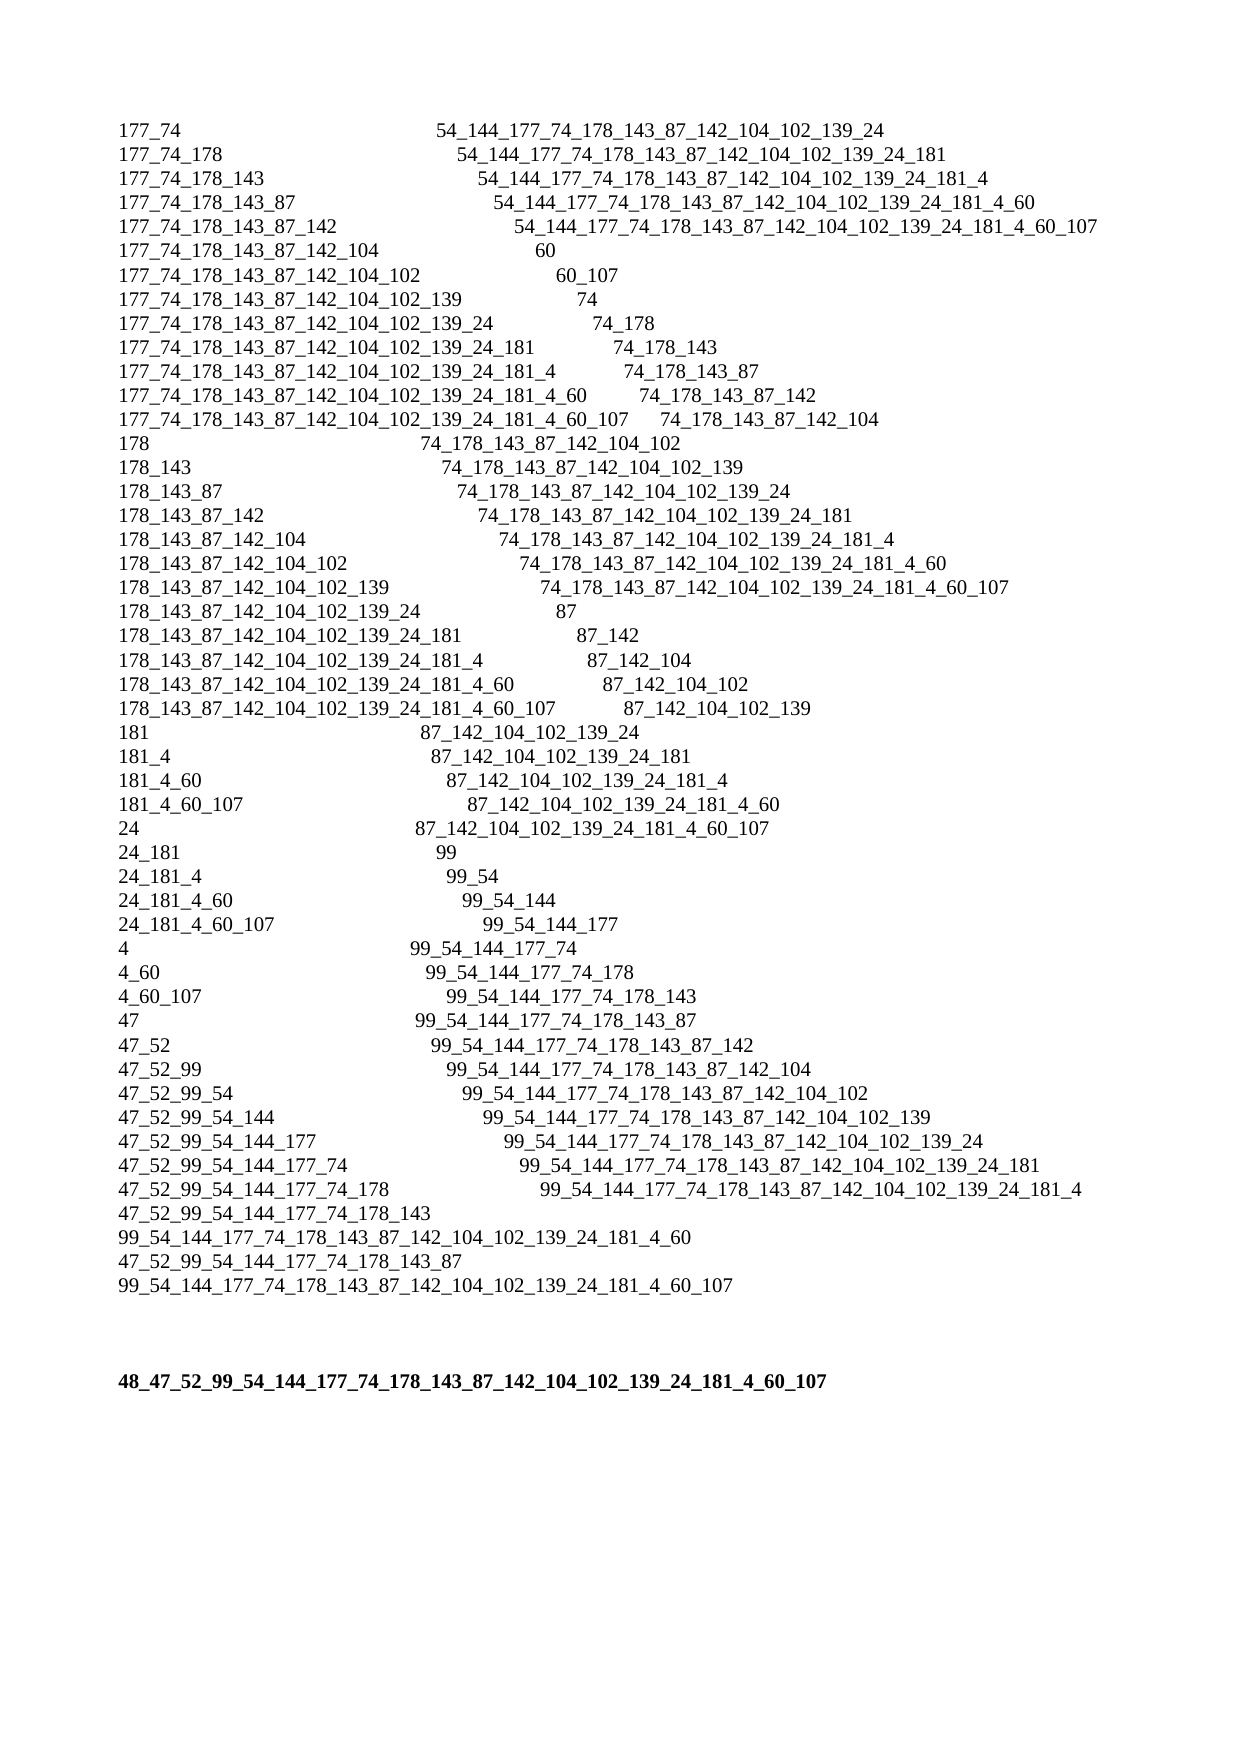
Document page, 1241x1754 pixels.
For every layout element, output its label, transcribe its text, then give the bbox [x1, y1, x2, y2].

text 24_181_4 99_54 [118, 864, 1122, 888]
text 181_4 87_142_104_102_139_24_181 [118, 744, 1122, 768]
text 47_52_99 99_54_144_177_74_178_143_87_142_104 [118, 1057, 1122, 1081]
text 4 99_54_144_177_74 [118, 936, 1122, 960]
text 47_52_99_54 99_54_144_177_74_178_143_87_142_104_102 [118, 1081, 1122, 1105]
text 178_143_87 74_178_143_87_142_104_102_139_24 [118, 479, 1122, 503]
text 178_143_87_142_104_102_139_24 87 [118, 599, 1122, 623]
text 177_74_178_143 54_144_177_74_178_143_87_142_104_102_139_24_181_4 [118, 166, 1122, 190]
text 178_143_87_142_104_102 74_178_143_87_142_104_102_139_24_181_4_60 [118, 551, 1122, 575]
text 177_74_178 54_144_177_74_178_143_87_142_104_102_139_24_181 [118, 142, 1122, 166]
text 47_52_99_54_144_177_74_178 99_54_144_177_74_178_143_87_142_104_102_139_24_181_4 [118, 1177, 1122, 1201]
text 177_74_178_143_87_142_104_102_139 74 [118, 287, 1122, 311]
text 178_143_87_142_104_102_139_24_181_4_60_107 87_142_104_102_139 [118, 696, 1122, 720]
text 177_74_178_143_87_142_104_102_139_24_181_4 74_178_143_87 [118, 359, 1122, 383]
text 24 87_142_104_102_139_24_181_4_60_107 [118, 816, 1122, 840]
text 181_4_60 87_142_104_102_139_24_181_4 [118, 768, 1122, 792]
text 177_74_178_143_87_142_104_102_139_24_181 74_178_143 [118, 335, 1122, 359]
text 47_52_99_54_144 99_54_144_177_74_178_143_87_142_104_102_139 [118, 1105, 1122, 1129]
text 178_143_87_142_104_102_139_24_181_4_60 87_142_104_102 [118, 672, 1122, 696]
text 177_74_178_143_87_142_104_102_139_24 74_178 [118, 311, 1122, 335]
text 178_143_87_142_104_102_139_24_181 87_142 [118, 623, 1122, 647]
text 181_4_60_107 87_142_104_102_139_24_181_4_60 [118, 792, 1122, 816]
text 177_74_178_143_87_142 54_144_177_74_178_143_87_142_104_102_139_24_181_4_60_107 [118, 214, 1122, 238]
text 47_52 99_54_144_177_74_178_143_87_142 [118, 1032, 1122, 1057]
text 177_74 54_144_177_74_178_143_87_142_104_102_139_24 [118, 118, 1122, 142]
text 47_52_99_54_144_177_74_178_143_87 99_54_144_177_74_178_143_87_142_104_102_139_24_181_4_60_107 [118, 1249, 1122, 1297]
text 4_60 99_54_144_177_74_178 [118, 960, 1122, 984]
text 177_74_178_143_87_142_104_102_139_24_181_4_60 74_178_143_87_142 [118, 383, 1122, 407]
text 178_143 74_178_143_87_142_104_102_139 [118, 455, 1122, 479]
text 178 74_178_143_87_142_104_102 [118, 431, 1122, 455]
text 48_47_52_99_54_144_177_74_178_143_87_142_104_102_139_24_181_4_60_107 [118, 1369, 1122, 1393]
text 47 99_54_144_177_74_178_143_87 [118, 1008, 1122, 1032]
text 181 87_142_104_102_139_24 [118, 720, 1122, 744]
text 24_181 99 [118, 840, 1122, 864]
text 177_74_178_143_87_142_104_102 60_107 [118, 262, 1122, 287]
text 177_74_178_143_87_142_104 60 [118, 238, 1122, 262]
text 24_181_4_60_107 99_54_144_177 [118, 912, 1122, 936]
text 47_52_99_54_144_177_74 99_54_144_177_74_178_143_87_142_104_102_139_24_181 [118, 1153, 1122, 1177]
text 177_74_178_143_87_142_104_102_139_24_181_4_60_107 74_178_143_87_142_104 [118, 407, 1122, 431]
text 4_60_107 99_54_144_177_74_178_143 [118, 984, 1122, 1008]
text 177_74_178_143_87 54_144_177_74_178_143_87_142_104_102_139_24_181_4_60 [118, 190, 1122, 214]
text 47_52_99_54_144_177_74_178_143 99_54_144_177_74_178_143_87_142_104_102_139_24_181_4_60 [118, 1201, 1122, 1249]
text 178_143_87_142_104_102_139_24_181_4 87_142_104 [118, 647, 1122, 672]
text 178_143_87_142_104 74_178_143_87_142_104_102_139_24_181_4 [118, 527, 1122, 551]
text 178_143_87_142_104_102_139 74_178_143_87_142_104_102_139_24_181_4_60_107 [118, 575, 1122, 599]
text 178_143_87_142 74_178_143_87_142_104_102_139_24_181 [118, 503, 1122, 527]
text 47_52_99_54_144_177 99_54_144_177_74_178_143_87_142_104_102_139_24 [118, 1129, 1122, 1153]
text 24_181_4_60 99_54_144 [118, 888, 1122, 912]
